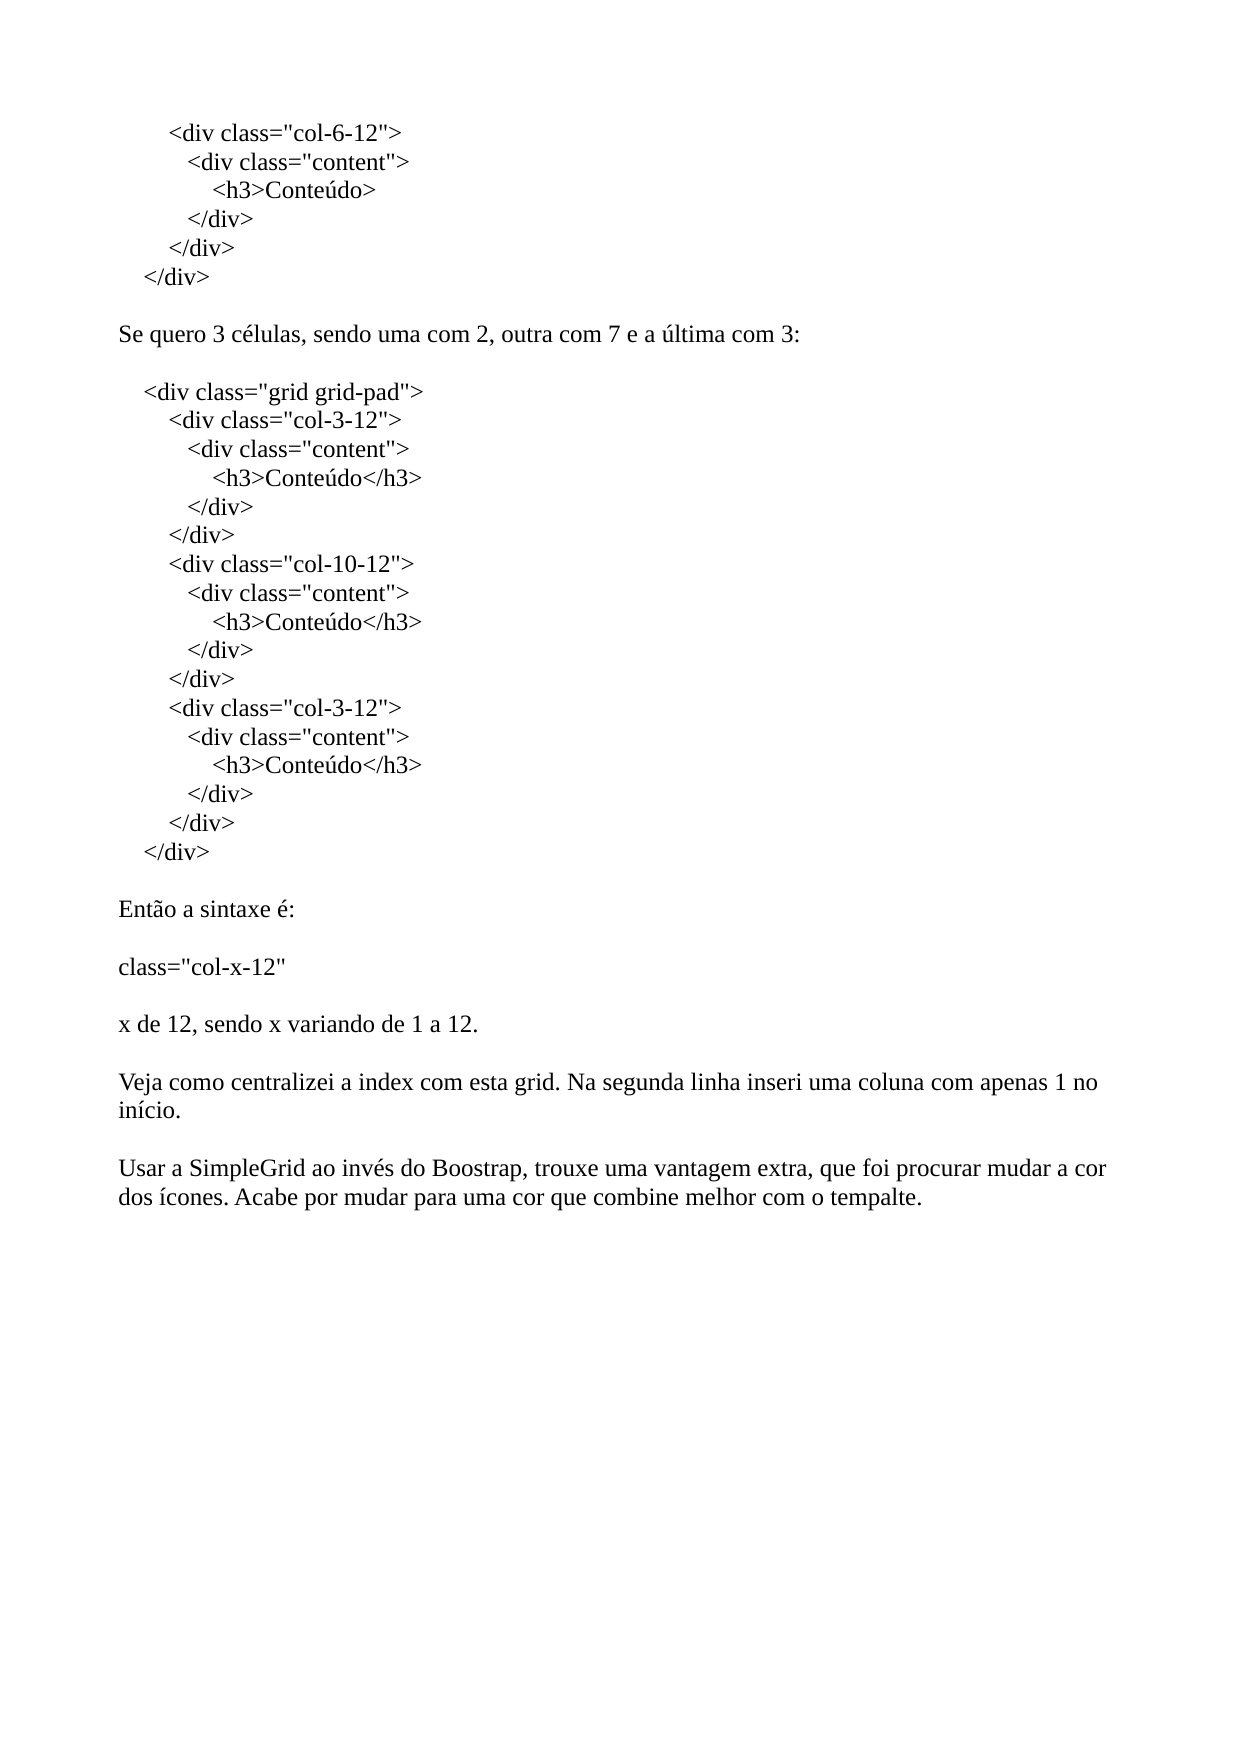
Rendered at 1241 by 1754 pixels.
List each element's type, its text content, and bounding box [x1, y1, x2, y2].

text <div class="content"> [118, 434, 1122, 463]
text Então a sintaxe é: [118, 894, 1122, 923]
text <h3>Conteúdo> [118, 176, 1122, 204]
text </div> [118, 492, 1122, 521]
text </div> [118, 837, 1122, 866]
text <div class="col-10-12"> [118, 549, 1122, 578]
text <h3>Conteúdo</h3> [118, 463, 1122, 492]
text </div> [118, 521, 1122, 549]
text x de 12, sendo x variando de 1 a 12. [118, 1009, 1122, 1038]
text <div class="content"> [118, 147, 1122, 176]
text </div> [118, 664, 1122, 693]
text </div> [118, 204, 1122, 233]
text </div> [118, 808, 1122, 837]
text <div class="col-6-12"> [118, 118, 1122, 147]
text <div class="content"> [118, 578, 1122, 607]
text </div> [118, 779, 1122, 808]
text Usar a SimpleGrid ao invés do Boostrap, trouxe uma vantagem extra, que foi procurar mudar a cor dos ícones. Acabe por mudar para uma cor que combine melhor com o tempalte. [118, 1153, 1122, 1211]
text </div> [118, 233, 1122, 262]
text <div class="grid grid-pad"> [118, 377, 1122, 406]
text Veja como centralizei a index com esta grid. Na segunda linha inseri uma coluna com apenas 1 no início. [118, 1067, 1122, 1124]
text <div class="col-3-12"> [118, 693, 1122, 722]
text class="col-x-12" [118, 952, 1122, 981]
text <h3>Conteúdo</h3> [118, 751, 1122, 779]
text <div class="content"> [118, 722, 1122, 751]
text </div> [118, 262, 1122, 291]
text <h3>Conteúdo</h3> [118, 607, 1122, 636]
text Se quero 3 células, sendo uma com 2, outra com 7 e a última com 3: [118, 319, 1122, 348]
text </div> [118, 636, 1122, 664]
text <div class="col-3-12"> [118, 406, 1122, 434]
